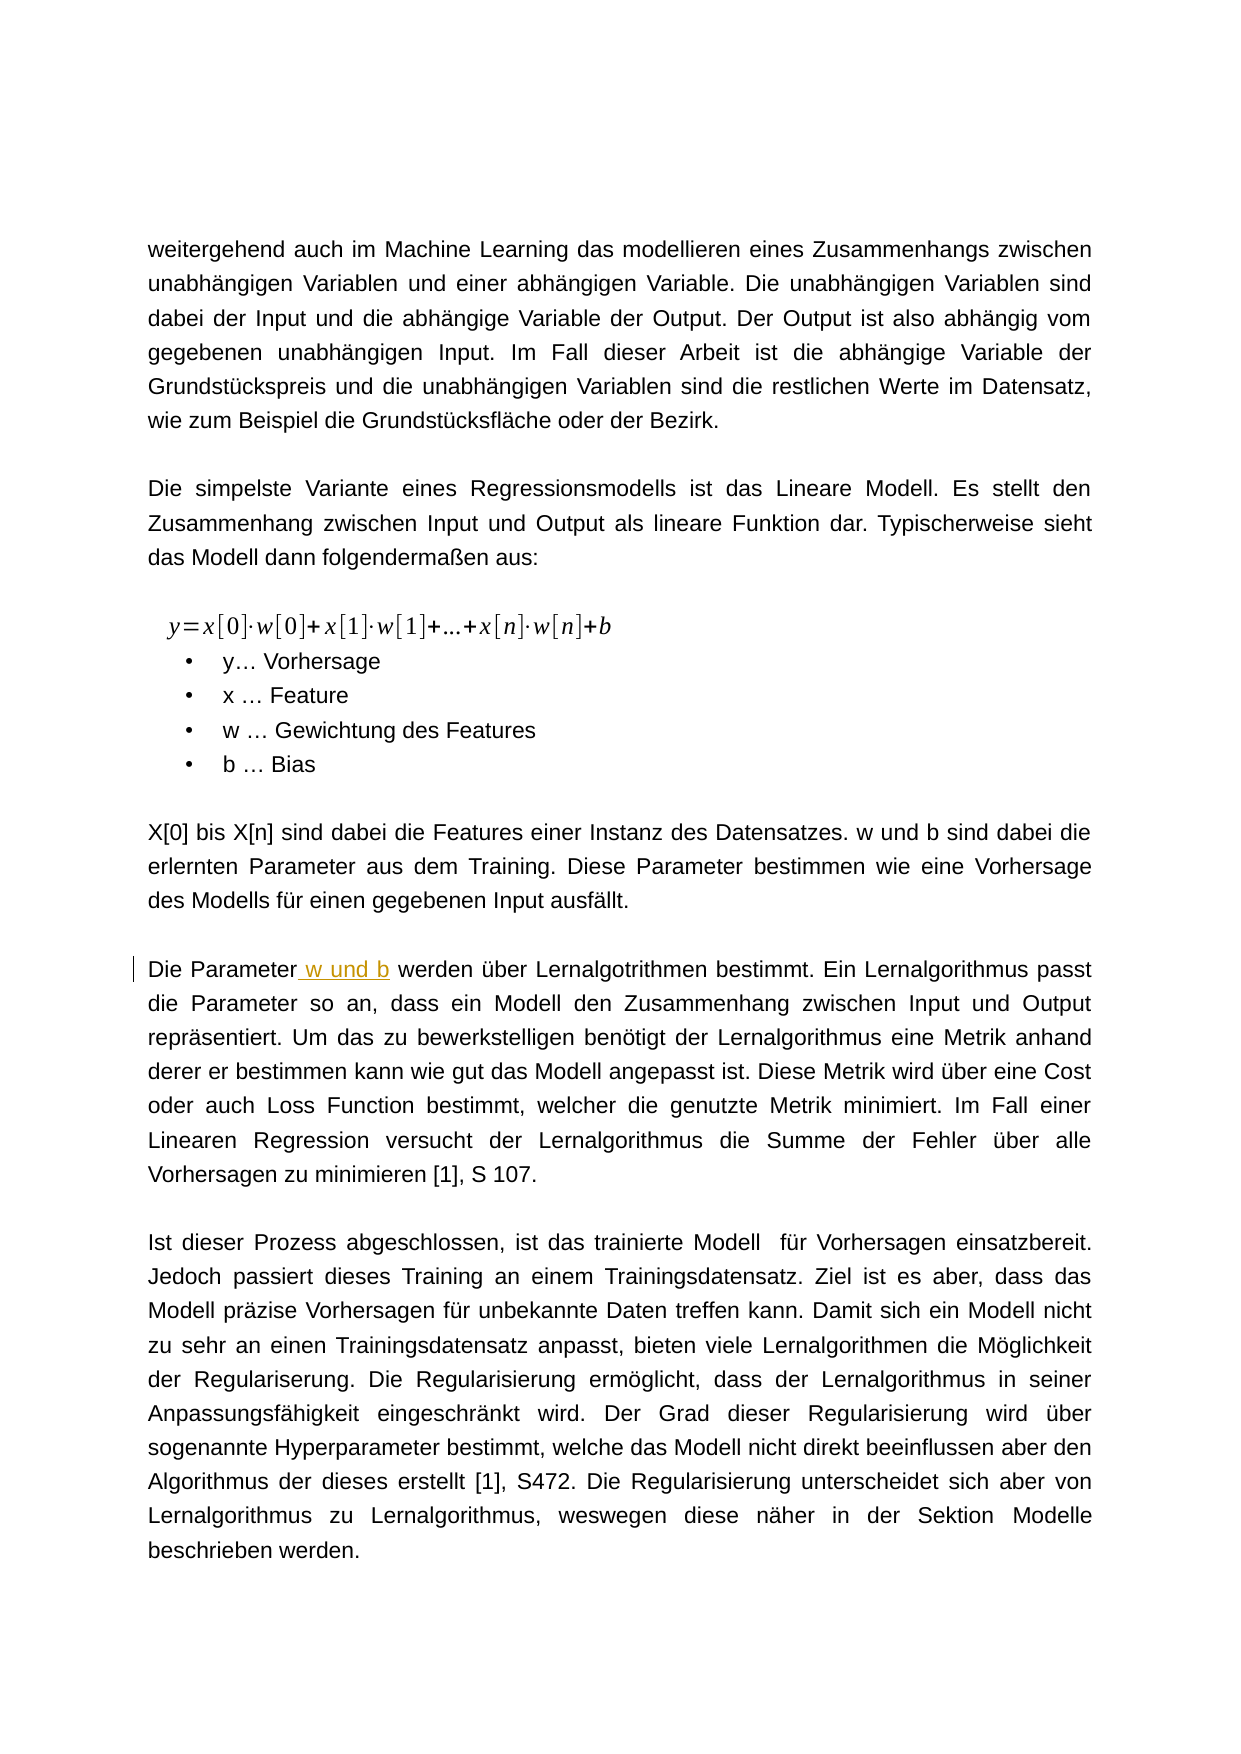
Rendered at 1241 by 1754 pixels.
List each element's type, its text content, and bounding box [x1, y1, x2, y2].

text Die simpelste Variante eines Regressionsmodells ist das Lineare Modell. Es stellt den Zusammenhang zwischen Input und Output als lineare Funktion dar. Typischerweise sieht das Modell dann folgendermaßen aus: [148, 475, 1092, 570]
text Ist dieser Prozess abgeschlossen, ist das trainierte Modell für Vorhersagen einsatzbereit. Jedoch passiert dieses Training an einem Trainingsdatensatz. Ziel ist es aber, dass das Modell präzise Vorhersagen für unbekannte Daten treffen kann. Damit sich ein Modell nicht zu sehr an einen Trainingsdatensatz anpasst, bieten viele Lernalgorithmen die Möglichkeit der Regulariserung. Die Regularisierung ermöglicht, dass der Lernalgorithmus in seiner Anpassungsfähigkeit eingeschränkt wird. Der Grad dieser Regularisierung wird über sogenannte Hyperparameter bestimmt, welche das Modell nicht direkt beeinflussen aber den Algorithmus der dieses erstellt [1], S472. Die Regularisierung unterscheidet sich aber von Lernalgorithmus zu Lernalgorithmus, weswegen diese näher in der Sektion Modelle beschrieben werden. [148, 1229, 1092, 1563]
text X[0] bis X[n] sind dabei die Features einer Instanz des Datensatzes. w und b sind dabei die erlernten Parameter aus dem Training. Diese Parameter bestimmen wie eine Vorhersage des Modells für einen gegebenen Input ausfällt. [148, 819, 1092, 914]
text Die Parameter w und b werden über Lernalgotrithmen bestimmt. Ein Lernalgorithmus passt die Parameter so an, dass ein Modell den Zusammenhang zwischen Input und Output repräsentiert. Um das zu bewerkstelligen benötigt der Lernalgorithmus eine Metrik anhand derer er bestimmen kann wie gut das Modell angepasst ist. Diese Metrik wird über eine Cost oder auch Loss Function bestimmt, welcher die genutzte Metrik minimiert. Im Fall einer Linearen Regression versucht der Lernalgorithmus die Summe der Fehler über alle Vorhersagen zu minimieren [1], S 107. [148, 956, 1092, 1187]
list x … Feature [185, 682, 1092, 709]
list w … Gewichtung des Features [185, 717, 1092, 743]
list y… Vorhersage [185, 648, 1092, 675]
list b … Bias [185, 751, 1092, 777]
text weitergehend auch im Machine Learning das modellieren eines Zusammenhangs zwischen unabhängigen Variablen und einer abhängigen Variable. Die unabhängigen Variablen sind dabei der Input und die abhängige Variable der Output. Der Output ist also abhängig vom gegebenen unabhängigen Input. Im Fall dieser Arbeit ist die abhängige Variable der Grundstückspreis und die unabhängigen Variablen sind die restlichen Werte im Datensatz, wie zum Beispiel die Grundstücksfläche oder der Bezirk. [148, 236, 1092, 433]
